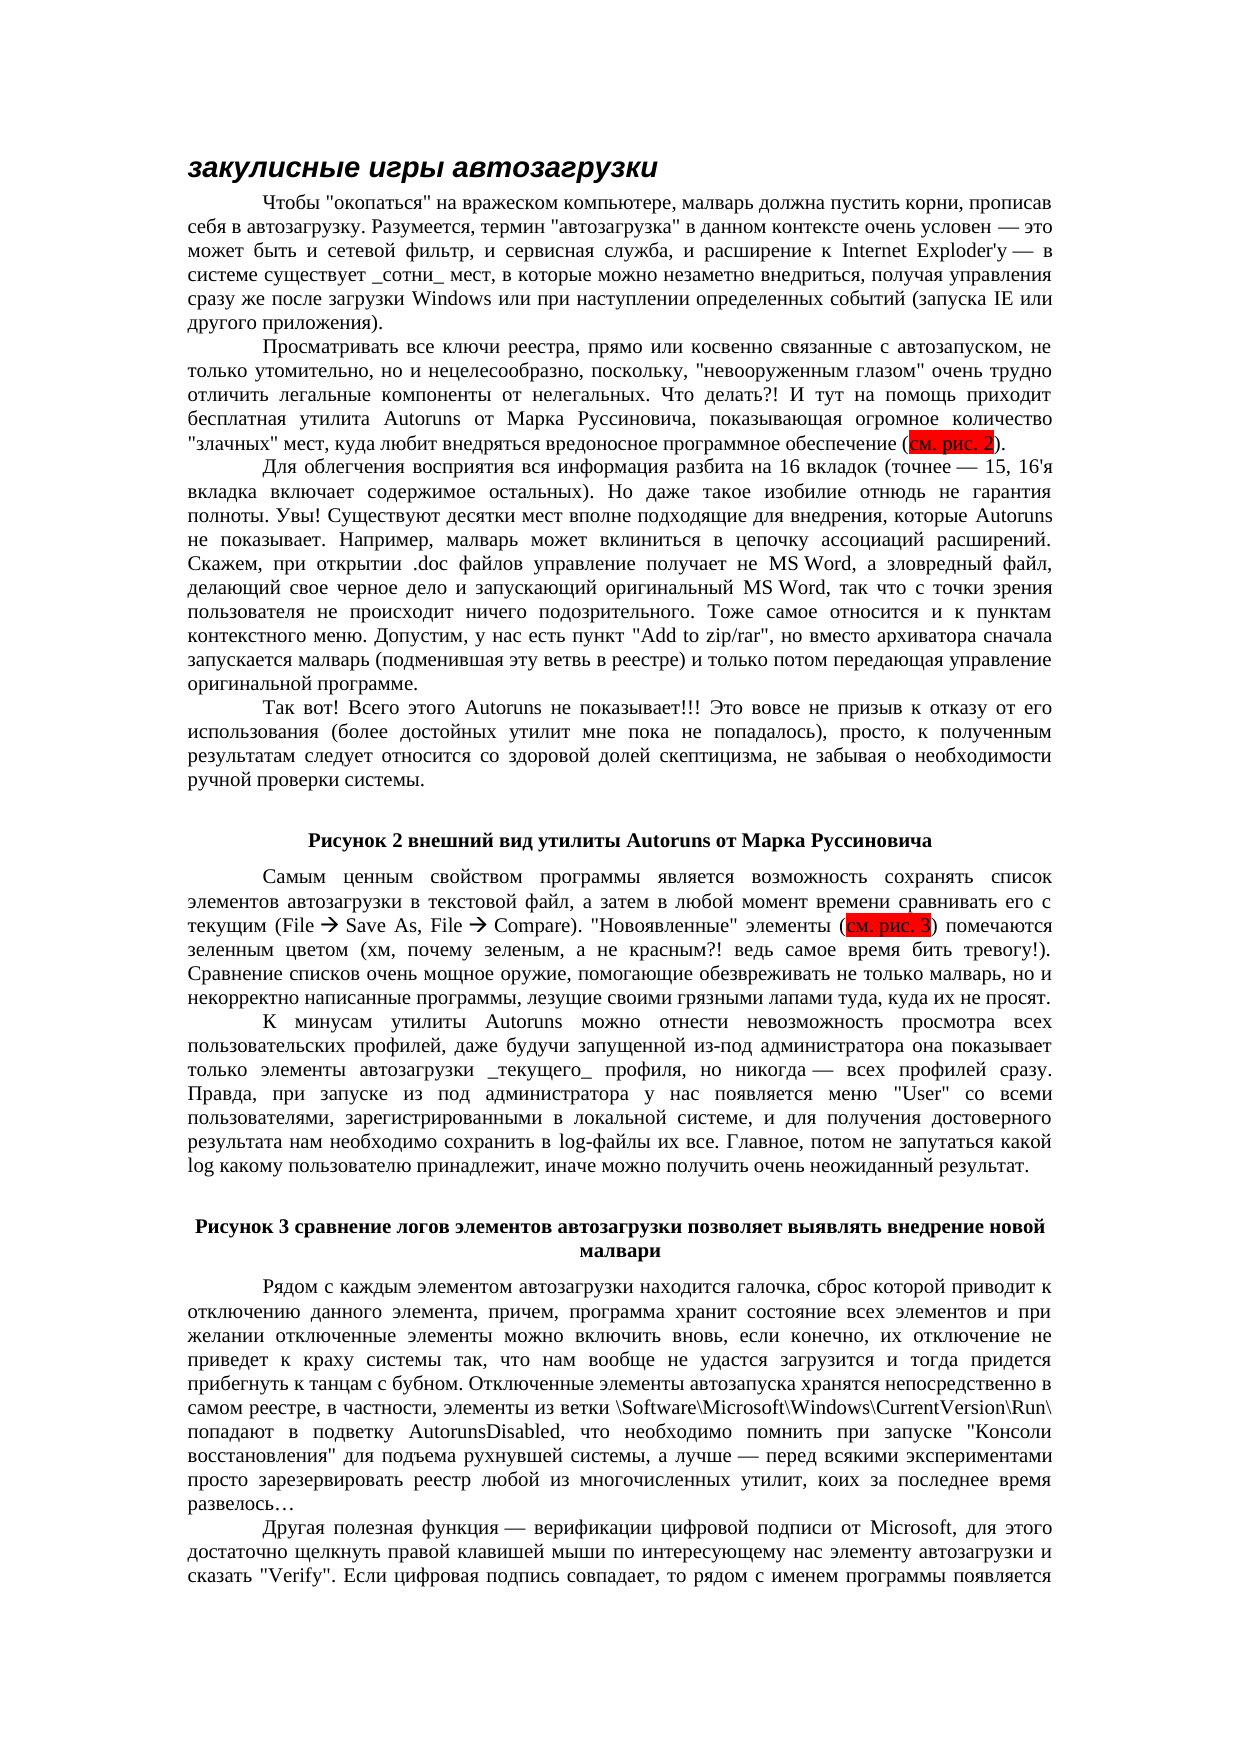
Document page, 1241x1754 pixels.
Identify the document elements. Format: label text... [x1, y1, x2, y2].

text Рядом с каждым элементом автозагрузки находится галочка, сброс которой приводит к отключению данного элемента, причем, программа хранит состояние всех элементов и при желании отключенные элементы можно включить вновь, если конечно, их отключение не приведет к краху системы так, что нам вообще не удастся загрузится и тогда придется прибегнуть к танцам с бубном. Отключенные элементы автозапуска хранятся непосредственно в самом реестре, в частности, элементы из ветки \Software\Microsoft\Windows\CurrentVersion\Run\ попадают в подветку AutorunsDisabled, что необходимо помнить при запуске "Консоли восстановления" для подъема рухнувшей системы, а лучше — перед всякими экспериментами просто зарезервировать реестр любой из многочисленных утилит, коих за последнее время развелось… [187, 1274, 1053, 1515]
subtitle закулисные игры автозагрузки [187, 150, 1053, 183]
text Чтобы "окопаться" на вражеском компьютере, малварь должна пустить корни, прописав себя в автозагрузку. Разумеется, термин "автозагрузка" в данном контексте очень условен — это может быть и сетевой фильтр, и сервисная служба, и расширение к Internet Exploder'у — в системе существует _сотни_ мест, в которые можно незаметно внедриться, получая управления сразу же после загрузки Windows или при наступлении определенных событий (запуска IE или другого приложения). [187, 190, 1053, 334]
text К минусам утилиты Autoruns можно отнести невозможность просмотра всех пользовательских профилей, даже будучи запущенной из-под администратора она показывает только элементы автозагрузки _текущего_ профиля, но никогда — всех профилей сразу. Правда, при запуске из под администратора у нас появляется меню "User" со всеми пользователями, зарегистрированными в локальной системе, и для получения достоверного результата нам необходимо сохранить в log-файлы их все. Главное, потом не запутаться какой log какому пользователю принадлежит, иначе можно получить очень неожиданный результат. [187, 1009, 1053, 1177]
text Просматривать все ключи реестра, прямо или косвенно связанные с автозапуском, не только утомительно, но и нецелесообразно, поскольку, "невооруженным глазом" очень трудно отличить легальные компоненты от нелегальных. Что делать?! И тут на помощь приходит бесплатная утилита Autoruns от Марка Руссиновича, показывающая огромное количество "злачных" мест, куда любит внедряться вредоносное программное обеспечение (см. рис. 2). [187, 334, 1053, 454]
text Для облегчения восприятия вся информация разбита на 16 вкладок (точнее — 15, 16'я вкладка включает содержимое остальных). Но даже такое изобилие отнюдь не гарантия полноты. Увы! Существуют десятки мест вполне подходящие для внедрения, которые Autoruns не показывает. Например, малварь может вклиниться в цепочку ассоциаций расширений. Скажем, при открытии .doc файлов управление получает не MS Word, а зловредный файл, делающий свое черное дело и запускающий оригинальный MS Word, так что с точки зрения пользователя не происходит ничего подозрительного. Тоже самое относится и к пунктам контекстного меню. Допустим, у нас есть пункт "Add to zip/rar", но вместо архиватора сначала запускается малварь (подменившая эту ветвь в реестре) и только потом передающая управление оригинальной программе. [187, 454, 1053, 695]
text Так вот! Всего этого Autoruns не показывает!!! Это вовсе не призыв к отказу от его использования (более достойных утилит мне пока не попадалось), просто, к полученным результатам следует относится со здоровой долей скептицизма, не забывая о необходимости ручной проверки системы. [187, 695, 1053, 791]
text Самым ценным свойством программы является возможность сохранять список элементов автозагрузки в текстовой файл, а затем в любой момент времени сравнивать его с текущим (File  Save As, File  Compare). "Новоявленные" элементы (см. рис. 3) помечаются зеленным цветом (хм, почему зеленым, а не красным?! ведь самое время бить тревогу!). Сравнение списков очень мощное оружие, помогающие обезвреживать не только малварь, но и некорректно написанные программы, лезущие своими грязными лапами туда, куда их не просят. [187, 864, 1053, 1009]
text Рисунок 2 внешний вид утилиты Autoruns от Марка Руссиновича [187, 828, 1053, 852]
text Рисунок 3 сравнение логов элементов автозагрузки позволяет выявлять внедрение новой малвари [187, 1214, 1053, 1262]
text Другая полезная функция — верификации цифровой подписи от Microsoft, для этого достаточно щелкнуть правой клавишей мыши по интересующему нас элементу автозагрузки и сказать "Verify". Если цифровая подпись совпадает, то рядом с именем программы появляется [187, 1515, 1053, 1587]
